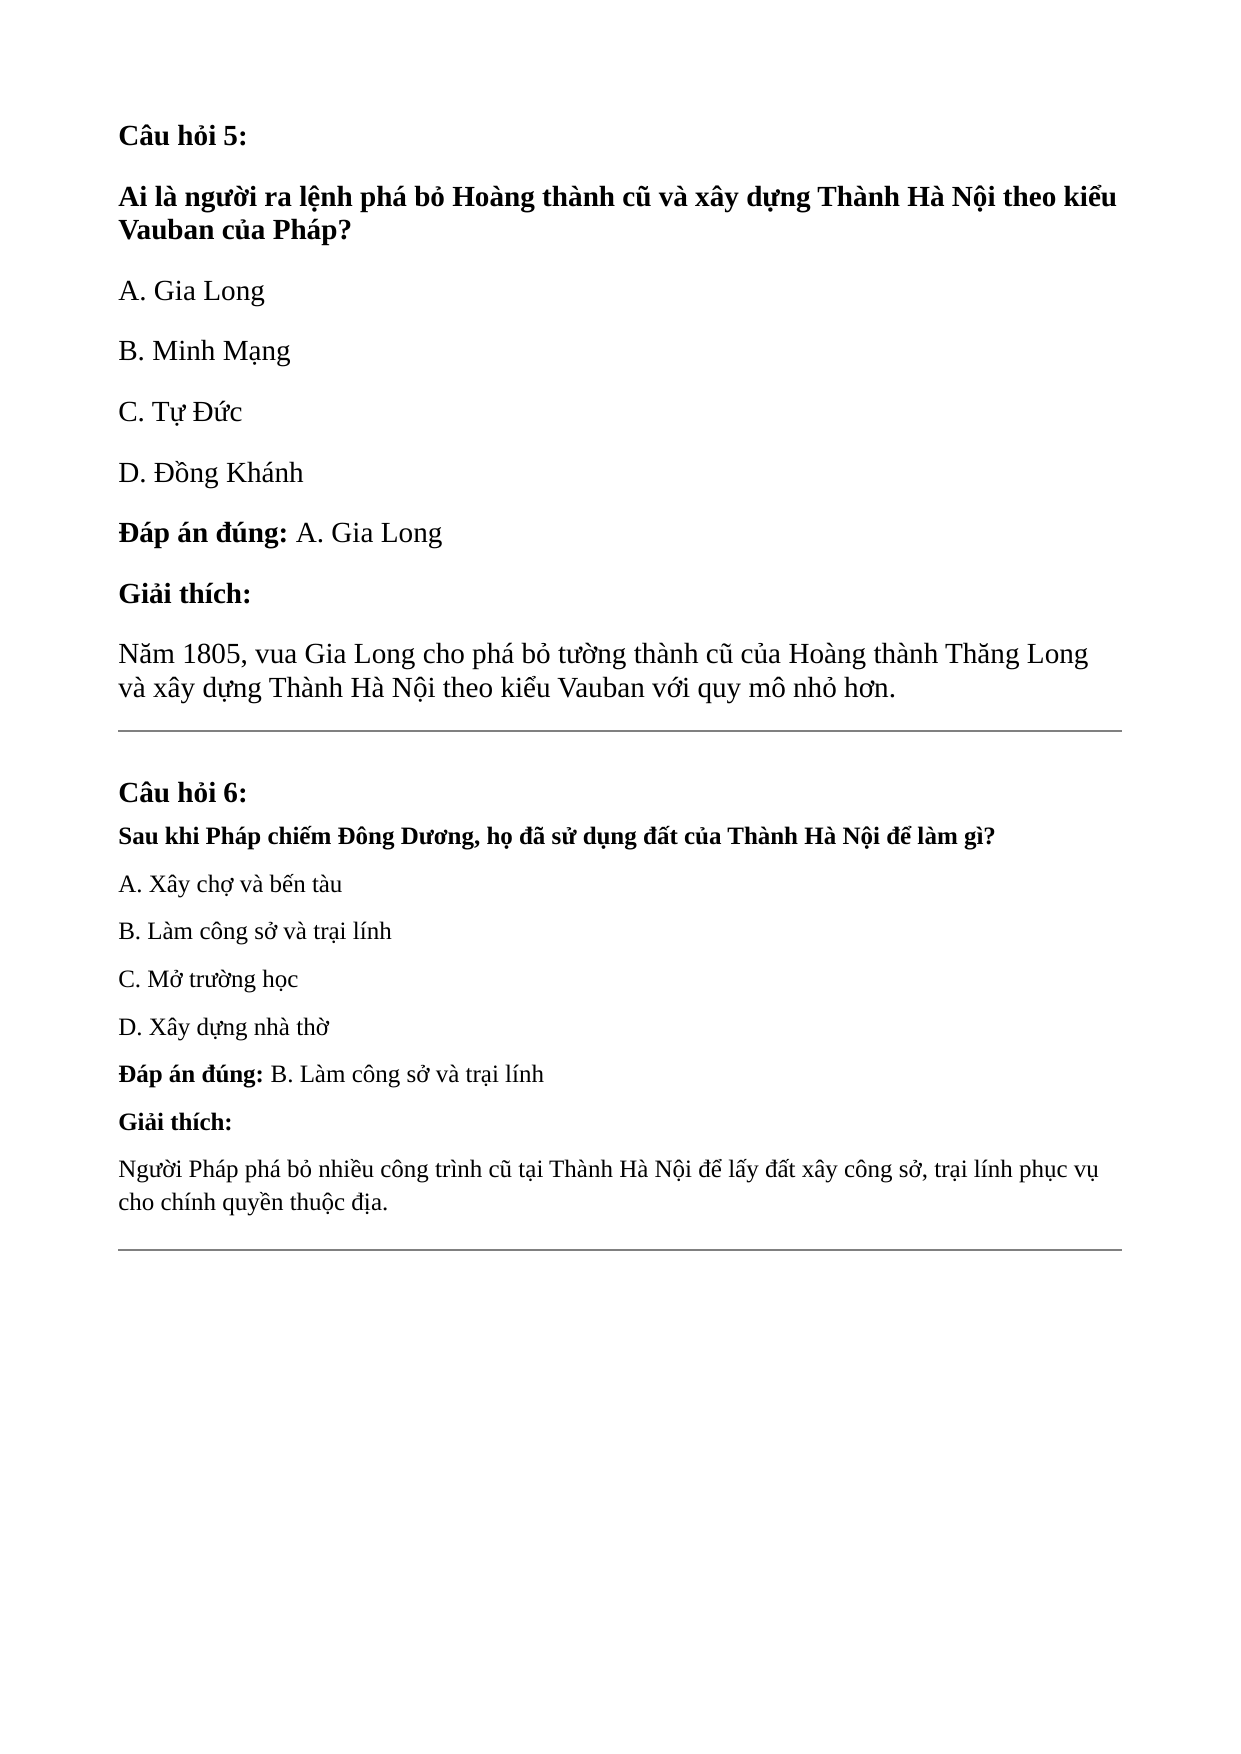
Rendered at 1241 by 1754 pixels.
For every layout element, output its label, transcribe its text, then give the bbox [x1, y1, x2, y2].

text Người Pháp phá bỏ nhiều công trình cũ tại Thành Hà Nội để lấy đất xây công sở, trại lính phục vụ cho chính quyền thuộc địa. [118, 1154, 1122, 1216]
text Đáp án đúng: B. Làm công sở và trại lính [118, 1059, 1122, 1088]
subtitle D. Đồng Khánh [118, 455, 1122, 488]
subtitle Giải thích: [118, 576, 1122, 609]
subtitle B. Minh Mạng [118, 333, 1122, 367]
subtitle C. Tự Đức [118, 394, 1122, 428]
subtitle Câu hỏi 6: [118, 775, 1122, 809]
text C. Mở trường học [118, 964, 1122, 993]
subtitle A. Gia Long [118, 273, 1122, 306]
subtitle Đáp án đúng: A. Gia Long [118, 515, 1122, 549]
text Giải thích: [118, 1107, 1122, 1136]
subtitle Năm 1805, vua Gia Long cho phá bỏ tường thành cũ của Hoàng thành Thăng Long và xây dựng Thành Hà Nội theo kiểu Vauban với quy mô nhỏ hơn. [118, 637, 1122, 704]
text A. Xây chợ và bến tàu [118, 869, 1122, 897]
text B. Làm công sở và trại lính [118, 916, 1122, 945]
subtitle Ai là người ra lệnh phá bỏ Hoàng thành cũ và xây dựng Thành Hà Nội theo kiểu Vauban của Pháp? [118, 179, 1122, 246]
text Sau khi Pháp chiếm Đông Dương, họ đã sử dụng đất của Thành Hà Nội để làm gì? [118, 821, 1122, 850]
subtitle Câu hỏi 5: [118, 118, 1122, 152]
text D. Xây dựng nhà thờ [118, 1012, 1122, 1040]
